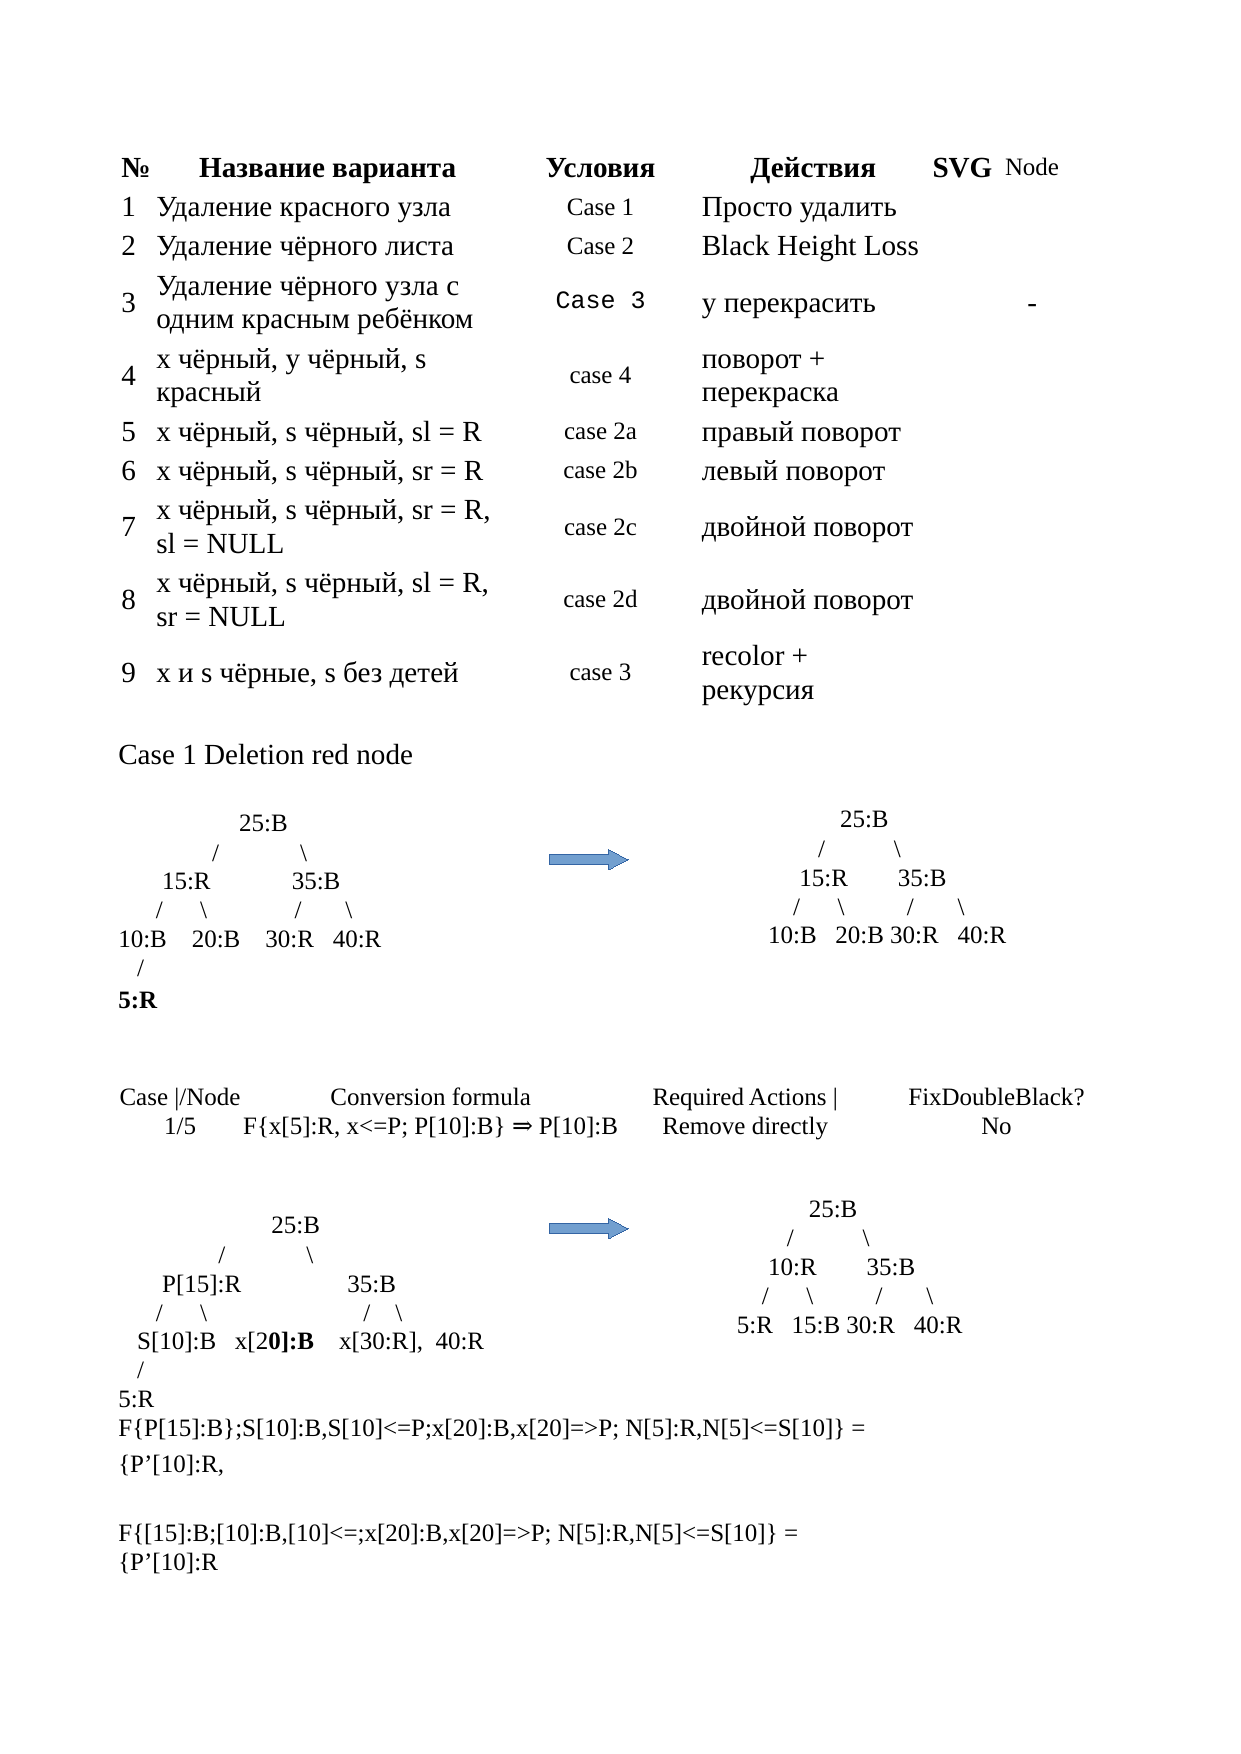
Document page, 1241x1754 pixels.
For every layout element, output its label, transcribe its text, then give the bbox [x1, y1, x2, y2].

table_cell Удаление чёрного листа [153, 226, 502, 265]
table_header Case |/Node [118, 1082, 241, 1111]
table_cell case 2d [502, 563, 699, 635]
text 10:B 20:B 30:R 40:R [118, 924, 1122, 953]
text / [118, 1355, 1122, 1384]
table_cell 8 [118, 563, 153, 635]
table_cell case 2b [502, 450, 699, 489]
text P[15]:R 35:B [118, 1269, 1122, 1298]
table_cell ✅ [928, 450, 997, 489]
table_cell x и s чёрные, s без детей [153, 635, 502, 708]
table_header Required Actions | [620, 1082, 870, 1111]
table_cell 1/5 [118, 1111, 241, 1139]
text {P’[10]:R [118, 1547, 1122, 1576]
table_cell ✅ [928, 226, 997, 265]
table_cell [997, 635, 1067, 708]
table_cell 3 [118, 265, 153, 338]
table_header Node [997, 147, 1067, 186]
text {P’[10]:R, [118, 1441, 1122, 1480]
table_cell recolor + рекурсия [699, 635, 927, 708]
text / \ [118, 838, 1122, 866]
table_cell [997, 338, 1067, 411]
table_cell правый поворот [699, 411, 927, 450]
table_cell case 4 [502, 338, 699, 411]
table_cell x чёрный, s чёрный, sr = R [153, 450, 502, 489]
text / \ / \ [118, 895, 1122, 924]
table_cell 7 [118, 490, 153, 562]
table_cell [997, 226, 1067, 265]
table_cell [997, 450, 1067, 489]
table_cell case 2a [502, 411, 699, 450]
table_cell ✅ [928, 265, 997, 338]
table_header Условия [502, 147, 699, 186]
table_cell case 3 [502, 635, 699, 708]
table_cell Black Height Loss [699, 226, 927, 265]
table_cell Remove directly [620, 1111, 870, 1139]
table_cell [997, 490, 1067, 562]
text F{[15]:B;[10]:B,[10]<=;x[20]:B,x[20]=>P; N[5]:R,N[5]<=S[10]} = [118, 1518, 1122, 1547]
table_cell 9 [118, 635, 153, 708]
text 5:R [118, 1384, 1122, 1413]
table_cell 4 [118, 338, 153, 411]
table_cell [997, 186, 1067, 226]
table_cell 6 [118, 450, 153, 489]
table_cell ✅ [928, 563, 997, 635]
table_cell F{x[5]:R, x<=P; P[10]:B} ⇒ P[10]:B [241, 1111, 619, 1139]
table_header Conversion formula [241, 1082, 619, 1111]
text 15:R 35:B [118, 866, 1122, 895]
table_cell Просто удалить [699, 186, 927, 226]
table_header FixDoubleBlack? [870, 1082, 1122, 1111]
table_header № [118, 147, 153, 186]
text / \ / \ [118, 1298, 1122, 1326]
text / [118, 953, 1122, 981]
text / \ [118, 1240, 1122, 1269]
table_cell двойной поворот [699, 563, 927, 635]
table_cell x чёрный, s чёрный, sl = R [153, 411, 502, 450]
text 5:R [118, 981, 1122, 1015]
text Case 1 Deletion red node [118, 737, 1122, 771]
table_cell Case 2 [502, 226, 699, 265]
table_cell y перекрасить [699, 265, 927, 338]
table_cell левый поворот [699, 450, 927, 489]
table_cell поворот + перекраска [699, 338, 927, 411]
table_header Действия [699, 147, 927, 186]
table_cell [997, 411, 1067, 450]
table_cell 5 [118, 411, 153, 450]
table_cell Case 3 [502, 265, 699, 338]
table_cell - [997, 265, 1067, 338]
table_cell ✅ [928, 490, 997, 562]
table_cell No [870, 1111, 1122, 1139]
text 25:B [118, 804, 1122, 838]
table_cell ✅ [928, 411, 997, 450]
table_cell двойной поворот [699, 490, 927, 562]
table_cell 1 [118, 186, 153, 226]
table_cell Удаление красного узла [153, 186, 502, 226]
table_cell Case 1 [502, 186, 699, 226]
table_cell x чёрный, y чёрный, s красный [153, 338, 502, 411]
table_cell case 2c [502, 490, 699, 562]
text F{P[15]:B};S[10]:B,S[10]<=P;x[20]:B,x[20]=>P; N[5]:R,N[5]<=S[10]} = [118, 1413, 1122, 1441]
table_cell ✅ [928, 338, 997, 411]
table_cell x чёрный, s чёрный, sl = R, sr = NULL [153, 563, 502, 635]
table_cell ✅ [928, 635, 997, 708]
table_header Название варианта [153, 147, 502, 186]
table_cell ✅ [928, 186, 997, 226]
table_header SVG [928, 147, 997, 186]
text 25:B [118, 1207, 1122, 1240]
table_cell 2 [118, 226, 153, 265]
table_cell x чёрный, s чёрный, sr = R, sl = NULL [153, 490, 502, 562]
text S[10]:B x[20]:B x[30:R], 40:R [118, 1326, 1122, 1355]
table_cell [997, 563, 1067, 635]
table_cell Удаление чёрного узла с одним красным ребёнком [153, 265, 502, 338]
